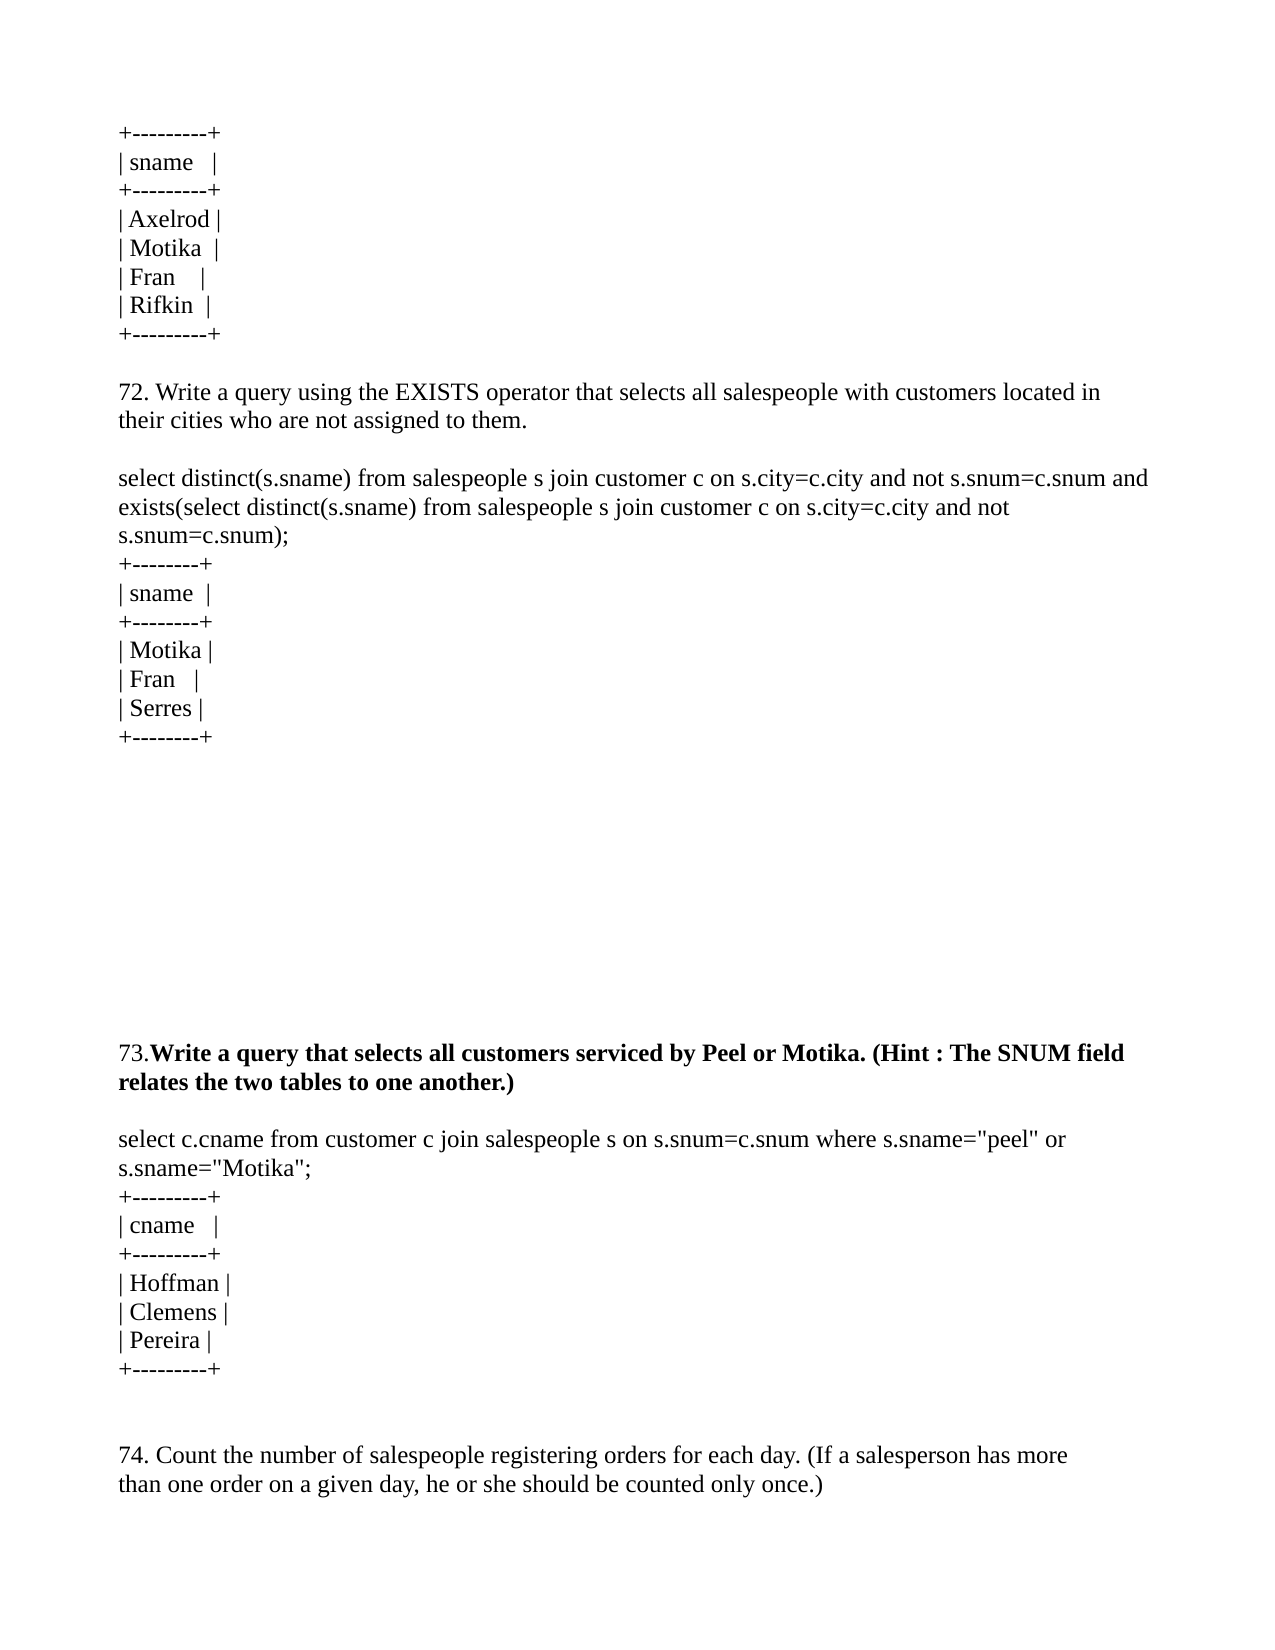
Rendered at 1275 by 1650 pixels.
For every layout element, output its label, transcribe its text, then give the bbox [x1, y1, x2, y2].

text | Rifkin | [118, 291, 1157, 319]
text | Pereira | [118, 1326, 1157, 1354]
text select distinct(s.sname) from salespeople s join customer c on s.city=c.city and not s.snum=c.snum and exists(select distinct(s.sname) from salespeople s join customer c on s.city=c.city and not s.snum=c.snum); [118, 463, 1157, 549]
text relates the two tables to one another.) [118, 1067, 1157, 1096]
text | Motika | [118, 233, 1157, 262]
text +---------+ [118, 319, 1157, 348]
text | Clemens | [118, 1297, 1157, 1326]
text their cities who are not assigned to them. [118, 406, 1157, 434]
text than one order on a given day, he or she should be counted only once.) [118, 1469, 1157, 1498]
text | sname | [118, 147, 1157, 176]
text 74. Count the number of salespeople registering orders for each day. (If a salesperson has more [118, 1441, 1157, 1469]
text | sname | [118, 578, 1157, 607]
text | Hoffman | [118, 1268, 1157, 1297]
text +--------+ [118, 722, 1157, 751]
text +---------+ [118, 1239, 1157, 1268]
text | Motika | [118, 636, 1157, 664]
text +---------+ [118, 176, 1157, 204]
text | Fran | [118, 664, 1157, 693]
text | Fran | [118, 262, 1157, 291]
text +---------+ [118, 1182, 1157, 1211]
text 73.Write a query that selects all customers serviced by Peel or Motika. (Hint : The SNUM field [118, 1038, 1157, 1067]
text +--------+ [118, 607, 1157, 636]
text +---------+ [118, 1354, 1157, 1383]
text | Axelrod | [118, 204, 1157, 233]
text | cname | [118, 1211, 1157, 1239]
text | Serres | [118, 693, 1157, 722]
text 72. Write a query using the EXISTS operator that selects all salespeople with customers located in [118, 377, 1157, 406]
text +---------+ [118, 118, 1157, 147]
text +--------+ [118, 549, 1157, 578]
text select c.cname from customer c join salespeople s on s.snum=c.snum where s.sname="peel" or s.sname="Motika"; [118, 1124, 1157, 1182]
